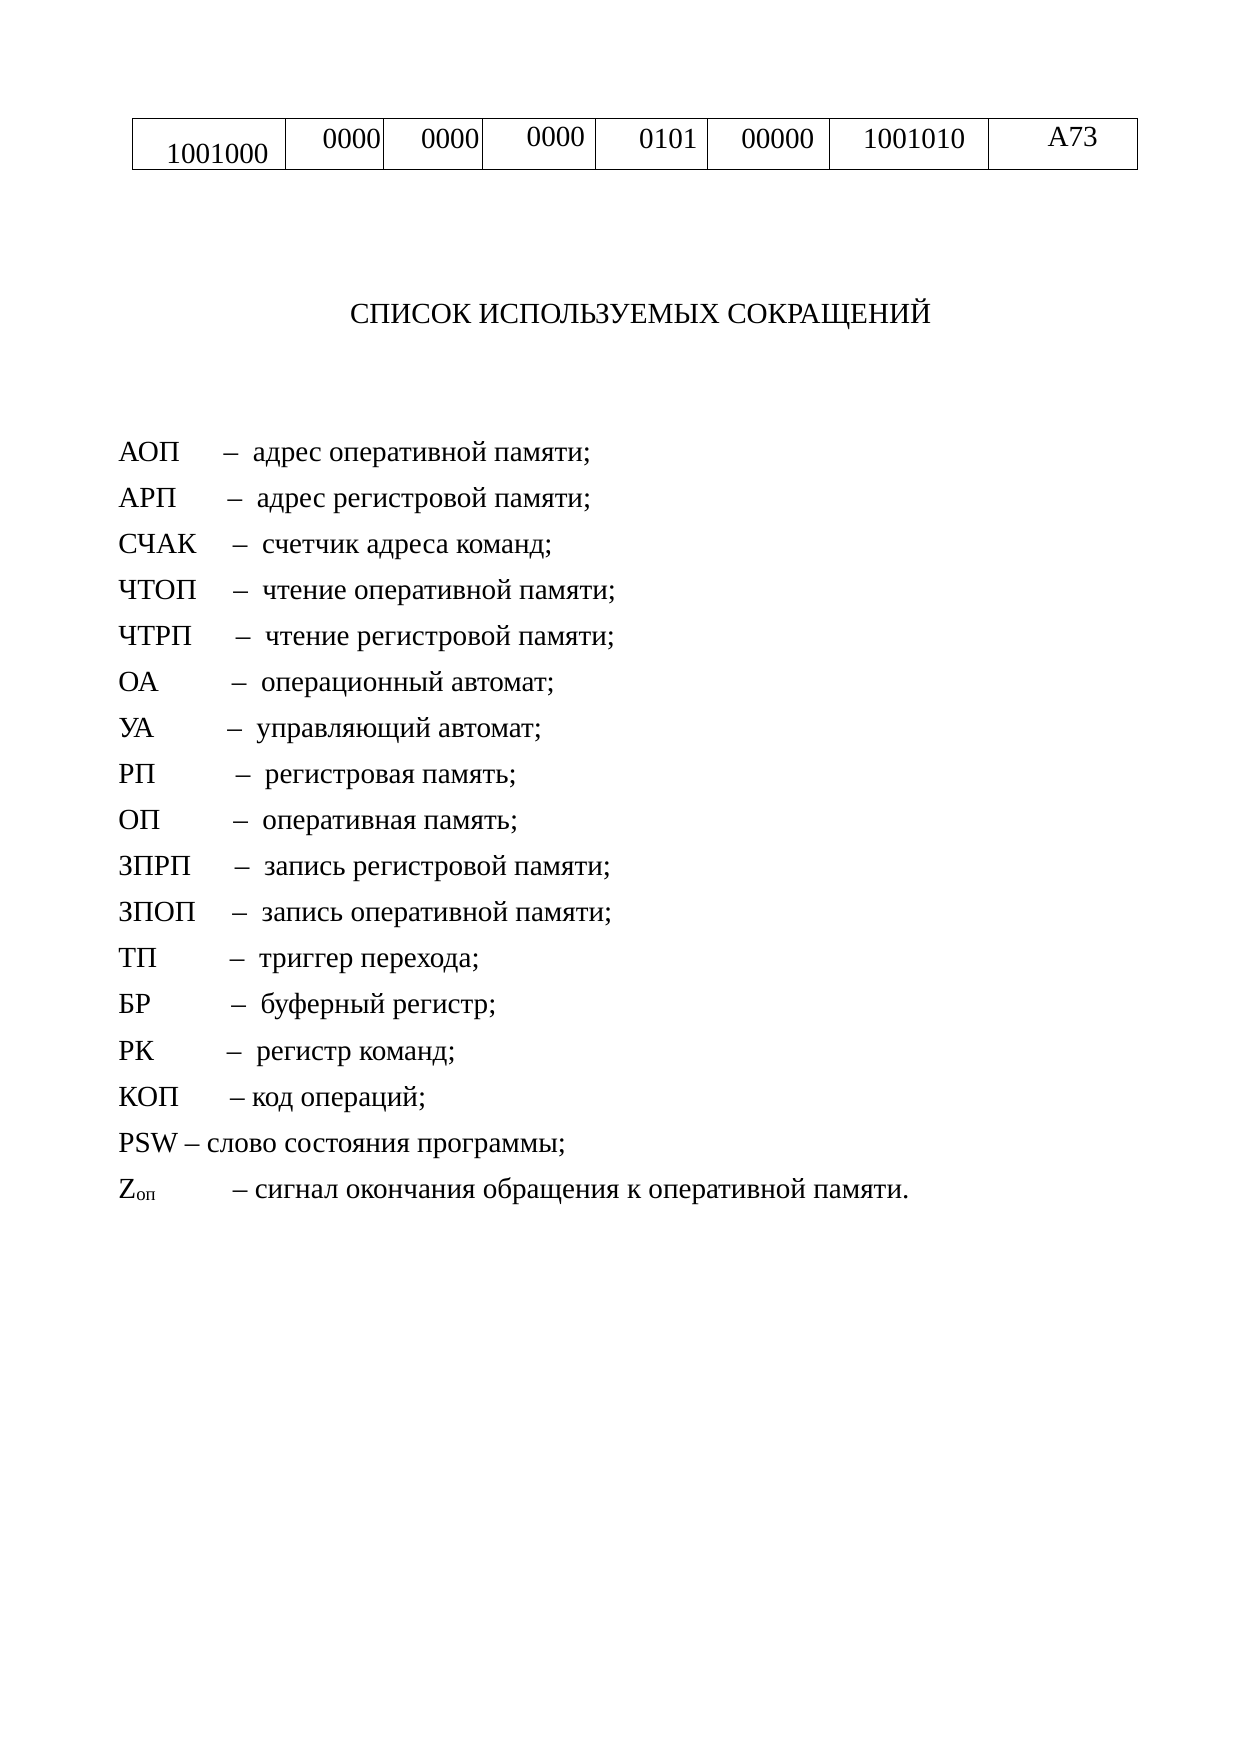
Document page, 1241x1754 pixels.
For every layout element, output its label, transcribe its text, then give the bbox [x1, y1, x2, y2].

text PSW – слово состояния программы; [118, 1125, 1088, 1158]
table_cell [1138, 118, 1240, 169]
text СЧАК – счетчик адреса команд; [118, 526, 1088, 560]
text ОП – оперативная память; [118, 802, 1088, 836]
text БР – буферный регистр; [118, 987, 1088, 1020]
text Zоп – сигнал окончания обращения к оперативной памяти. [118, 1171, 1088, 1204]
text ОА – операционный автомат; [118, 664, 1088, 698]
text ЗПРП – запись регистровой памяти; [118, 848, 1088, 882]
text АРП – адрес регистровой памяти; [118, 480, 1088, 514]
table_cell 0000 [483, 119, 595, 169]
table_cell 0000 [384, 119, 482, 169]
text РК – регистр команд; [118, 1033, 1088, 1066]
text ЗПОП – запись оперативной памяти; [118, 894, 1088, 928]
table_cell 0101 [596, 119, 707, 169]
text ЧТОП – чтение оперативной памяти; [118, 572, 1088, 606]
text КОП – код операций; [118, 1079, 1088, 1112]
table_cell A73 [989, 119, 1137, 169]
text ТП – триггер перехода; [118, 941, 1088, 974]
text РП – регистровая память; [118, 756, 1088, 790]
table_cell 0000 [286, 119, 383, 169]
text АОП – адрес оперативной памяти; [118, 434, 1088, 468]
table_cell 00000 [708, 119, 829, 169]
table_cell 1001010 [830, 119, 988, 169]
text СПИСОК ИСПОЛЬЗУЕМЫХ СОКРАЩЕНИЙ [118, 296, 1088, 329]
text ЧТРП – чтение регистровой памяти; [118, 618, 1088, 652]
text УА – управляющий автомат; [118, 710, 1088, 744]
table_cell 1001000 [133, 119, 285, 169]
